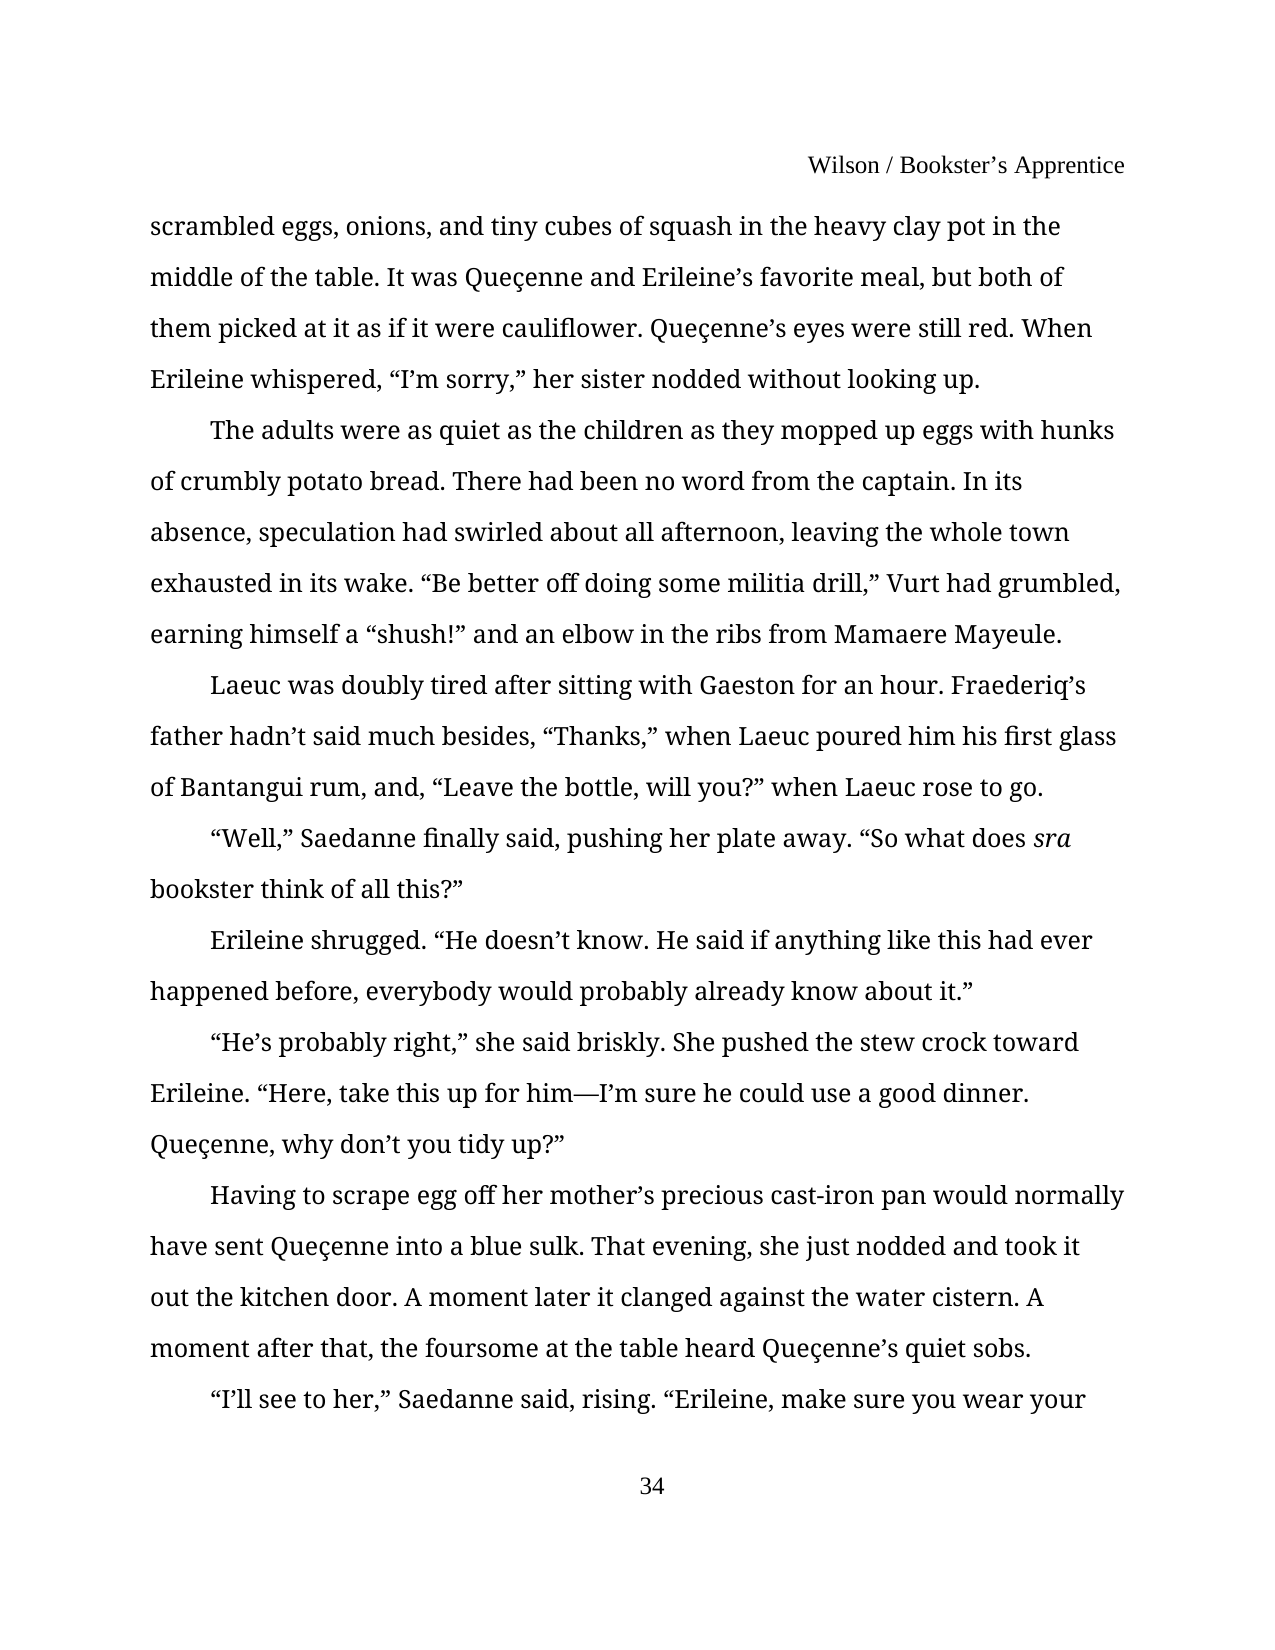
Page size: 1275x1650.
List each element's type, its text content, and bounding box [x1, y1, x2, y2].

text “He’s probably right,” she said briskly. She pushed the stew crock toward Erileine. “Here, take this up for him—I’m sure he could use a good dinner. Queçenne, why don’t you tidy up?” [150, 1025, 1125, 1161]
text Having to scrape egg off her mother’s precious cast-iron pan would normally have sent Queçenne into a blue sulk. That evening, she just nodded and took it out the kitchen door. A moment later it clanged against the water cistern. A moment after that, the foursome at the table heard Queçenne’s quiet sobs. [150, 1178, 1125, 1365]
text “Well,” Saedanne finally said, pushing her plate away. “So what does sra bookster think of all this?” [150, 821, 1125, 906]
text scrambled eggs, onions, and tiny cubes of squash in the heavy clay pot in the middle of the table. It was Queçenne and Erileine’s favorite meal, but both of them picked at it as if it were cauliflower. Queçenne’s eyes were still red. When Erileine whispered, “I’m sorry,” her sister nodded without looking up. [150, 208, 1125, 395]
text Laeuc was doubly tired after sitting with Gaeston for an hour. Fraederiq’s father hadn’t said much besides, “Thanks,” when Laeuc poured him his first glass of Bantangui rum, and, “Leave the bottle, will you?” when Laeuc rose to go. [150, 668, 1125, 804]
text “I’ll see to her,” Saedanne said, rising. “Erileine, make sure you wear your [150, 1382, 1125, 1416]
text The adults were as quiet as the children as they mopped up eggs with hunks of crumbly potato bread. There had been no word from the captain. In its absence, speculation had swirled about all afternoon, leaving the whole town exhausted in its wake. “Be better off doing some militia drill,” Vurt had grumbled, earning himself a “shush!” and an elbow in the ribs from Mamaere Mayeule. [150, 412, 1125, 651]
text Erileine shrugged. “He doesn’t know. He said if anything like this had ever happened before, everybody would probably already know about it.” [150, 923, 1125, 1008]
